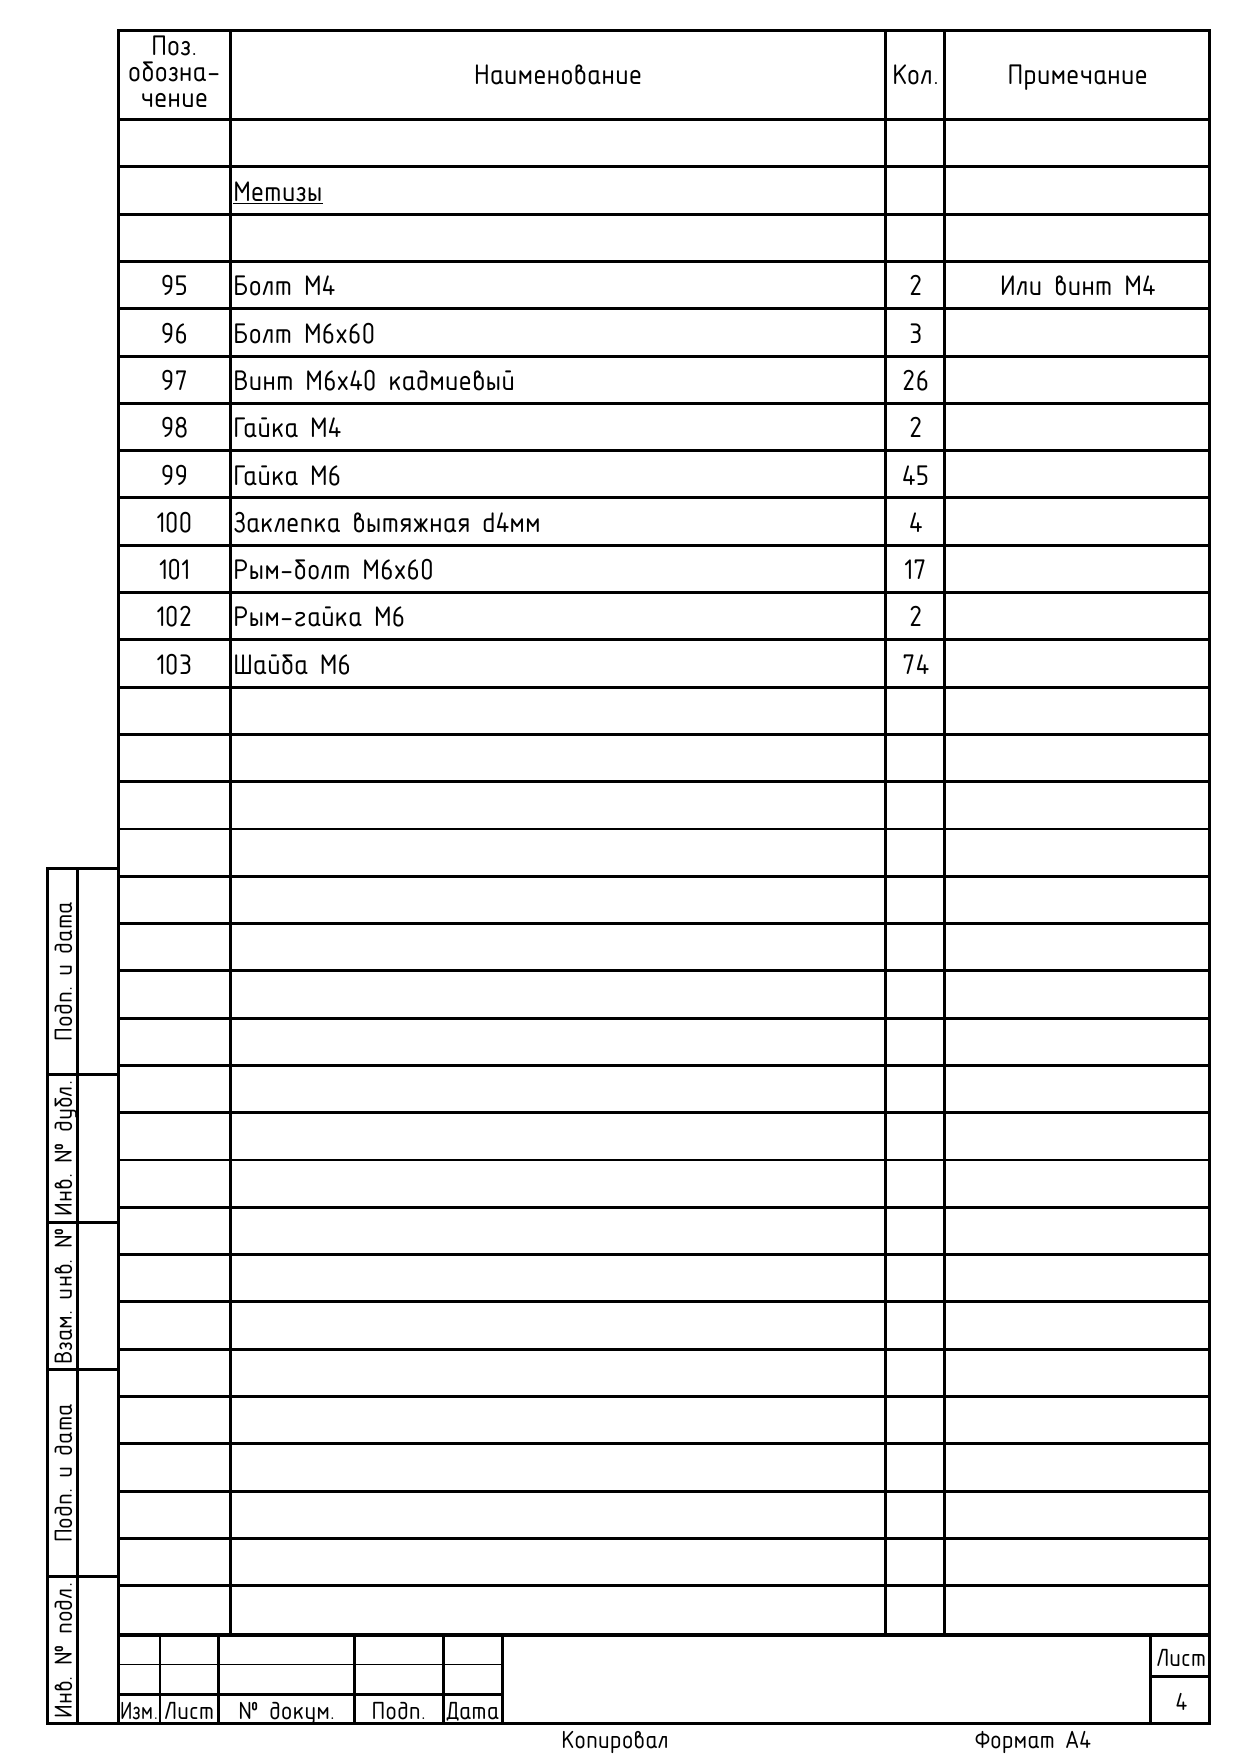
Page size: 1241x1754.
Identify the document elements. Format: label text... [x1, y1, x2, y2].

table_cell Метизы [232, 168, 884, 213]
table_header Наименование [232, 30, 884, 118]
table_cell [887, 1540, 943, 1584]
table_cell [232, 830, 884, 875]
table_cell [887, 1161, 943, 1206]
table_cell [232, 1161, 884, 1206]
table_cell [232, 1114, 884, 1158]
table_cell [232, 1067, 884, 1111]
table_cell [232, 736, 884, 780]
table_cell [119, 1587, 229, 1633]
table_cell [119, 878, 229, 922]
table_cell [946, 452, 1211, 496]
table_cell [946, 1445, 1211, 1489]
table_cell [946, 168, 1211, 213]
table_cell [887, 1067, 943, 1111]
table_cell [118, 736, 229, 780]
table_cell [119, 1540, 229, 1584]
table_cell Или винт М4 [946, 263, 1211, 307]
table_cell [119, 1020, 229, 1064]
table_cell [946, 1256, 1211, 1300]
table_cell [232, 1351, 884, 1395]
table_cell [946, 1493, 1211, 1537]
table_cell [232, 1587, 884, 1633]
table_cell [946, 830, 1211, 875]
table_cell [887, 1351, 943, 1395]
table_cell [118, 689, 229, 733]
table_cell [887, 168, 943, 213]
table_cell [119, 1398, 229, 1442]
table_cell [946, 641, 1211, 686]
table_cell [887, 216, 943, 260]
table_cell [119, 1493, 229, 1537]
table_cell [887, 1303, 943, 1348]
table_cell Болт М6x60 [232, 310, 884, 354]
table_cell [118, 216, 229, 260]
table_cell [946, 594, 1211, 638]
table_cell [232, 1020, 884, 1064]
table_cell [118, 168, 229, 213]
table_cell 3 [887, 310, 943, 354]
table_cell [946, 925, 1211, 969]
table_cell [119, 1445, 229, 1489]
table_cell [946, 1398, 1211, 1442]
table_cell [119, 1114, 229, 1158]
table_cell [232, 1493, 884, 1537]
table_cell [887, 925, 943, 969]
table_cell [887, 830, 943, 875]
table_cell Рым-болт М6х60 [232, 547, 884, 591]
table_cell [119, 1303, 229, 1348]
table_cell [946, 547, 1211, 591]
table_cell [232, 1445, 884, 1489]
table_cell [232, 878, 884, 922]
table_cell 102 [118, 594, 229, 638]
table_cell 2 [887, 405, 943, 449]
table_cell [887, 1587, 943, 1633]
table_cell [119, 1209, 229, 1253]
table_cell [946, 878, 1211, 922]
table_cell Шайба М6 [232, 641, 884, 686]
table_cell [232, 1398, 884, 1442]
table_cell 98 [118, 405, 229, 449]
table_cell [232, 216, 884, 260]
table_header Примечание [946, 30, 1211, 118]
table_header Поз. обозна- чение [118, 30, 229, 118]
table_cell [887, 783, 943, 827]
table_cell [887, 1256, 943, 1300]
table_cell [887, 689, 943, 733]
table_cell 99 [118, 452, 229, 496]
table_cell [946, 1209, 1211, 1253]
table_cell [119, 1161, 229, 1206]
table_cell [232, 1303, 884, 1348]
table_cell Рым-гайка М6 [232, 594, 884, 638]
table_cell Болт М4 [232, 263, 884, 307]
table_cell [946, 972, 1211, 1017]
table_cell Гайка М4 [232, 405, 884, 449]
table_cell [119, 972, 229, 1017]
table_cell [887, 1114, 943, 1158]
table_cell [946, 689, 1211, 733]
table_cell [887, 736, 943, 780]
table_cell [119, 1067, 229, 1111]
table_cell [119, 1351, 229, 1395]
table_cell 45 [887, 452, 943, 496]
table_cell [232, 925, 884, 969]
table_cell [232, 1540, 884, 1584]
table_cell [887, 1209, 943, 1253]
table_cell [946, 1351, 1211, 1395]
table_cell [887, 1445, 943, 1489]
table_cell [887, 972, 943, 1017]
table_cell [232, 1209, 884, 1253]
table_cell 95 [118, 263, 229, 307]
table_cell Винт М6x40 кадмиевый [232, 358, 884, 402]
table_cell [119, 925, 229, 969]
table_cell [946, 121, 1211, 165]
table_cell [232, 783, 884, 827]
table_cell [946, 736, 1211, 780]
table_cell 26 [887, 358, 943, 402]
table_cell [946, 216, 1211, 260]
table_cell 17 [887, 547, 943, 591]
table_cell [946, 405, 1211, 449]
table_cell [887, 121, 943, 165]
table_cell 96 [118, 310, 229, 354]
table_cell [946, 499, 1211, 544]
table_cell 2 [887, 594, 943, 638]
table_cell [946, 1303, 1211, 1348]
table_cell [946, 1020, 1211, 1064]
table_cell [946, 783, 1211, 827]
table_header Кол. [887, 30, 943, 118]
table_cell [946, 1161, 1211, 1206]
table_cell [946, 358, 1211, 402]
table_cell [118, 783, 229, 827]
table_cell [887, 1493, 943, 1537]
table_cell [887, 1020, 943, 1064]
table_cell 101 [118, 547, 229, 591]
table_cell 4 [887, 499, 943, 544]
table_cell Гайка М6 [232, 452, 884, 496]
table_cell Заклепка вытяжная d4мм [232, 499, 884, 544]
table_cell [946, 1067, 1211, 1111]
table_cell [232, 972, 884, 1017]
table_cell [119, 1256, 229, 1300]
table_cell 100 [118, 499, 229, 544]
table_cell [118, 830, 229, 875]
table_cell [946, 310, 1211, 354]
table_cell [946, 1587, 1211, 1633]
table_cell 103 [118, 641, 229, 686]
table_cell [887, 1398, 943, 1442]
table_cell [887, 878, 943, 922]
table_cell 97 [118, 358, 229, 402]
table_cell [946, 1540, 1211, 1584]
table_cell [118, 121, 229, 165]
table_cell 2 [887, 263, 943, 307]
table_cell [232, 689, 884, 733]
table_cell [232, 1256, 884, 1300]
table_cell [946, 1114, 1211, 1158]
table_cell [232, 121, 884, 165]
table_cell 74 [887, 641, 943, 686]
